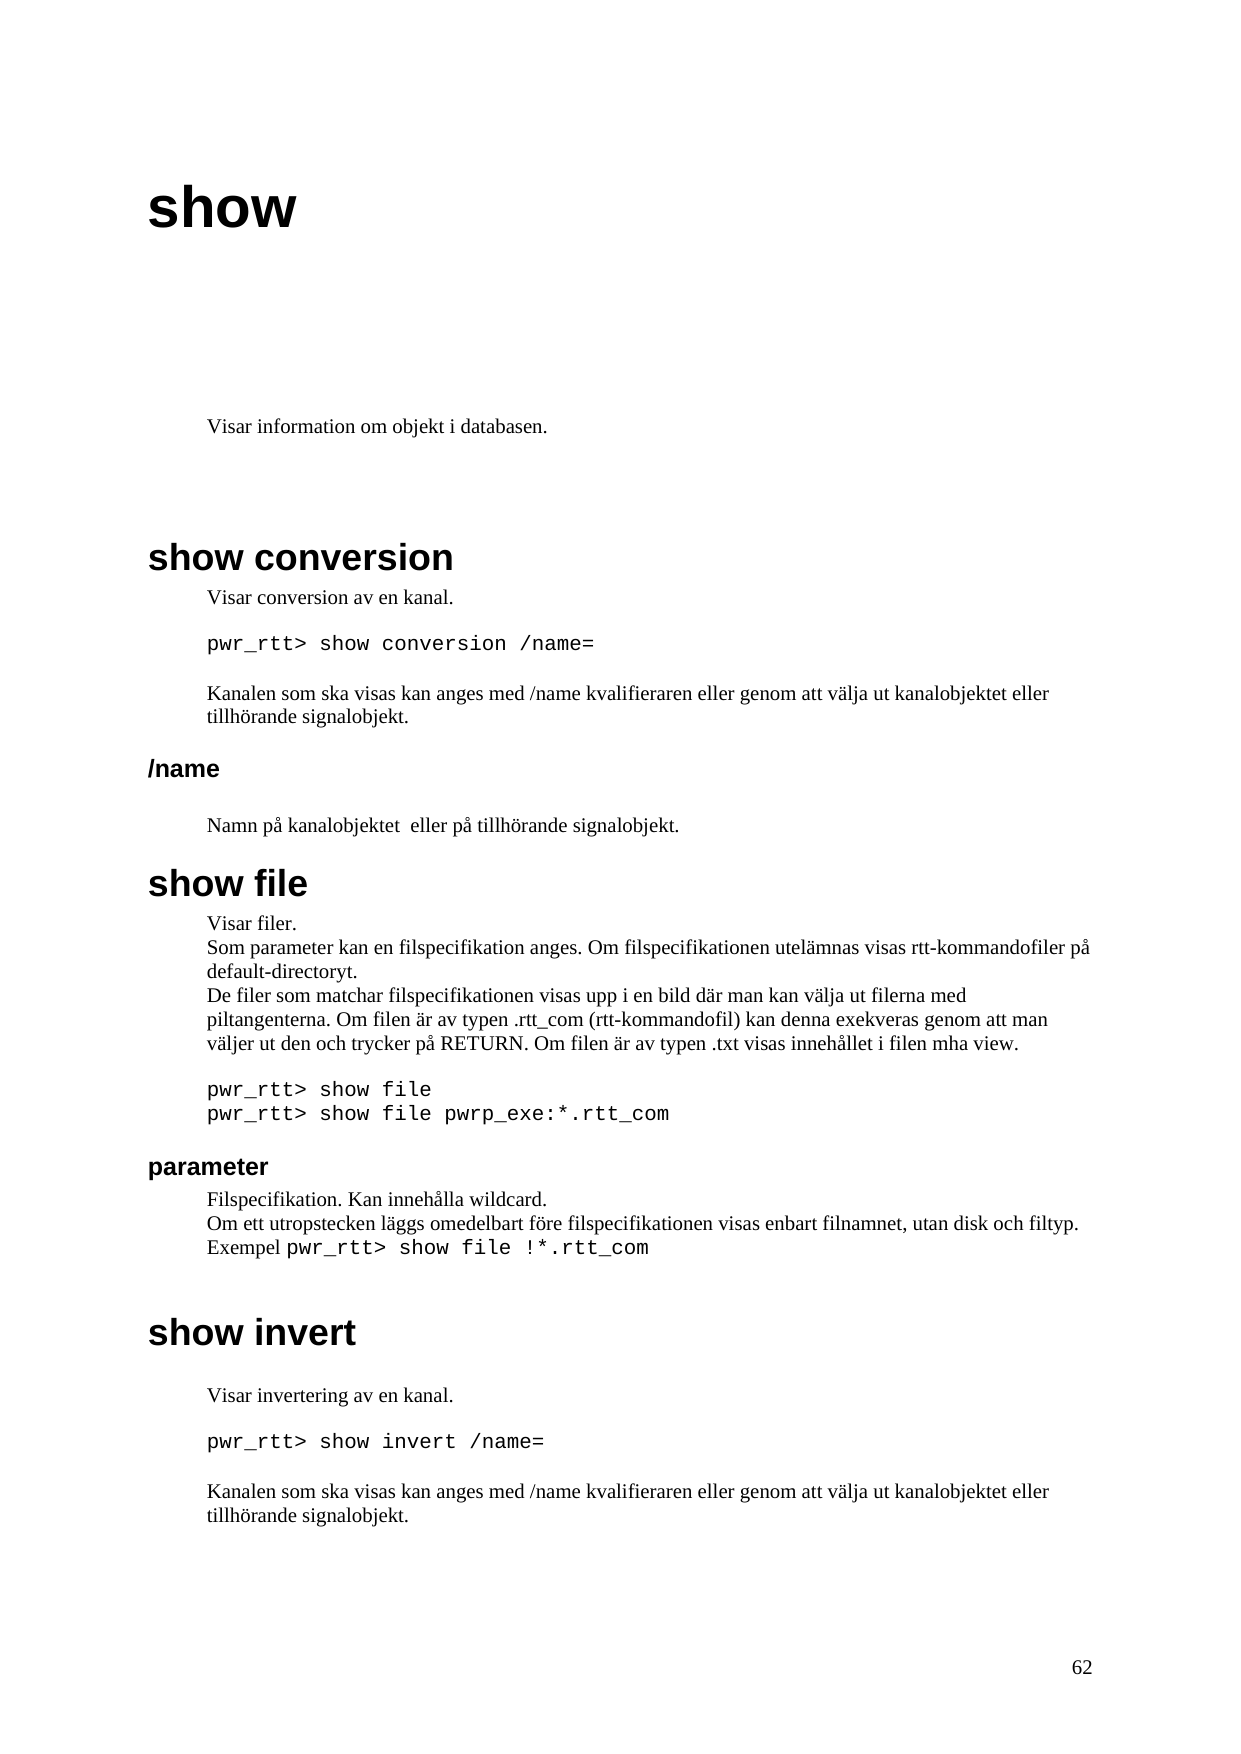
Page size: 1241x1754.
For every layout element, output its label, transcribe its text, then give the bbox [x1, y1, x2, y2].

text pwr_rtt> show file [207, 1079, 1093, 1103]
text Exempel pwr_rtt> show file !*.rtt_com [207, 1235, 1093, 1261]
text Visar information om objekt i databasen. [207, 414, 1093, 438]
text Namn på kanalobjektet eller på tillhörande signalobjekt. [207, 813, 1093, 837]
text De filer som matchar filspecifikationen visas upp i en bild där man kan välja ut filerna med piltangenterna. Om filen är av typen .rtt_com (rtt-kommandofil) kan denna exekveras genom att man väljer ut den och trycker på RETURN. Om filen är av typen .txt visas innehållet i filen mha view. [207, 983, 1093, 1055]
text Visar invertering av en kanal. [207, 1383, 1093, 1407]
text Kanalen som ska visas kan anges med /name kvalifieraren eller genom att välja ut kanalobjektet eller tillhörande signalobjekt. [207, 680, 1093, 728]
text pwr_rtt> show conversion /name= [207, 633, 1093, 657]
text pwr_rtt> show file pwrp_exe:*.rtt_com [207, 1103, 1093, 1127]
text Visar filer. [207, 911, 1093, 935]
text Som parameter kan en filspecifikation anges. Om filspecifikationen utelämnas visas rtt-kommandofiler på default-directoryt. [207, 935, 1093, 983]
subtitle parameter [148, 1152, 1093, 1181]
text Filspecifikation. Kan innehålla wildcard. [207, 1187, 1093, 1211]
text Visar conversion av en kanal. [207, 585, 1093, 609]
subtitle show file [148, 862, 1093, 905]
subtitle show conversion [148, 536, 1093, 579]
text Kanalen som ska visas kan anges med /name kvalifieraren eller genom att välja ut kanalobjektet eller tillhörande signalobjekt. [207, 1478, 1093, 1527]
text Om ett utropstecken läggs omedelbart före filspecifikationen visas enbart filnamnet, utan disk och filtyp. [207, 1211, 1093, 1235]
subtitle show invert [148, 1310, 1093, 1353]
subtitle /name [148, 753, 1093, 782]
subtitle show [148, 173, 1093, 240]
text pwr_rtt> show invert /name= [207, 1431, 1093, 1455]
